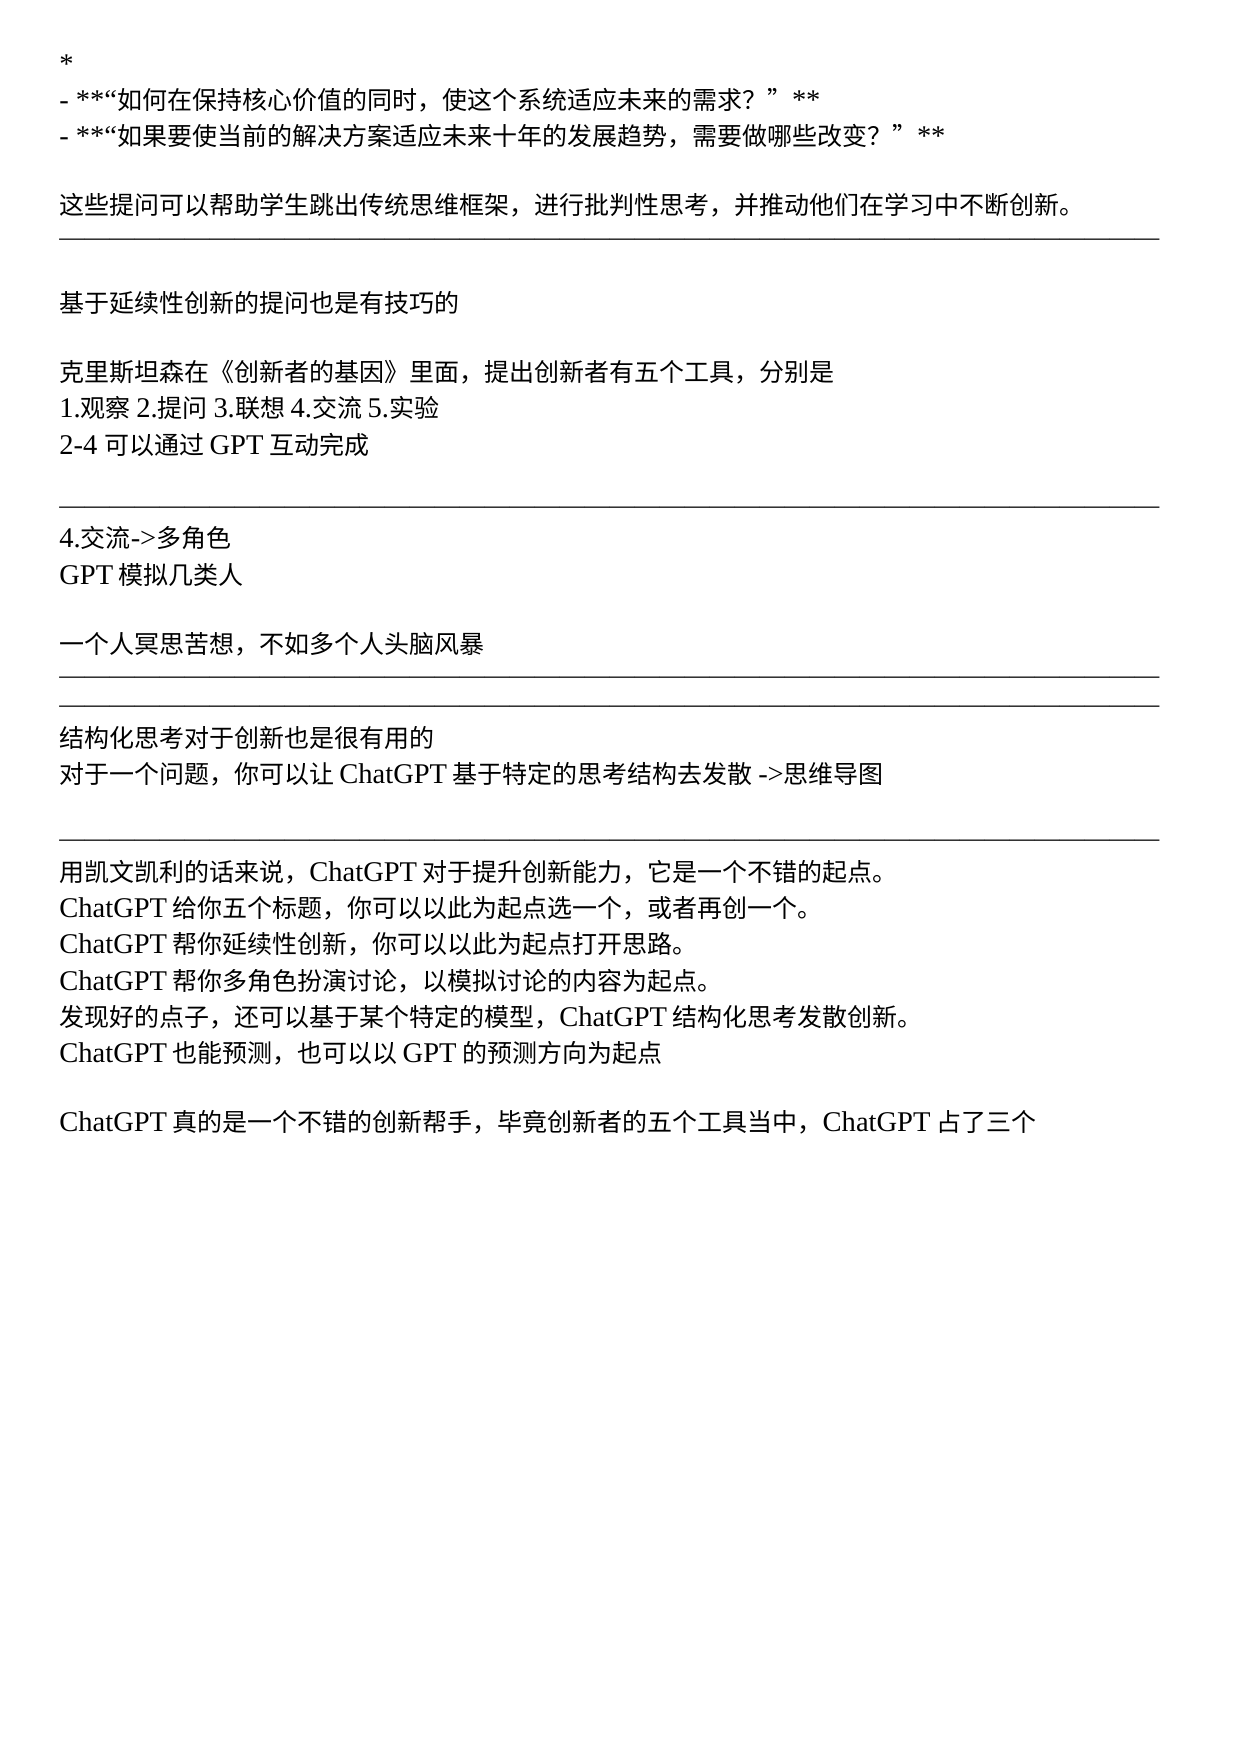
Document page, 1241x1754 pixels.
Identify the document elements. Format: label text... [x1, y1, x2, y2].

text ChatGPT帮你延续性创新，你可以以此为起点打开思路。 [59, 925, 1181, 961]
text GPT模拟几类人 [59, 555, 1181, 591]
text ChatGPT真的是一个不错的创新帮手，毕竟创新者的五个工具当中，ChatGPT占了三个 [59, 1103, 1181, 1139]
text - **“如何在保持核心价值的同时，使这个系统适应未来的需求？”** [59, 80, 1181, 116]
text - **“如果要使当前的解决方案适应未来十年的发展趋势，需要做哪些改变？”** [59, 116, 1181, 153]
text 2-4 可以通过GPT互动完成 [59, 425, 1181, 461]
text 基于延续性创新的提问也是有技巧的 [59, 283, 1181, 320]
text 克里斯坦森在《创新者的基因》里面，提出创新者有五个工具，分别是 [59, 353, 1181, 389]
text ChatGPT帮你多角色扮演讨论，以模拟讨论的内容为起点。 [59, 961, 1181, 997]
text * [59, 47, 1181, 80]
text ———————————————————————————————————————————— [59, 689, 1181, 718]
text 一个人冥思苦想，不如多个人头脑风暴 [59, 624, 1181, 661]
text 1.观察 2.提问 3.联想 4.交流 5.实验 [59, 389, 1181, 425]
text ———————————————————————————————————————————— [59, 823, 1181, 852]
text ———————————————————————————————————————————— [59, 661, 1181, 689]
text 4.交流->多角色 [59, 519, 1181, 555]
text ChatGPT给你五个标题，你可以以此为起点选一个，或者再创一个。 [59, 888, 1181, 925]
text ———————————————————————————————————————————— [59, 490, 1181, 519]
text 结构化思考对于创新也是很有用的 [59, 718, 1181, 754]
text ChatGPT也能预测，也可以以GPT的预测方向为起点 [59, 1033, 1181, 1070]
text 这些提问可以帮助学生跳出传统思维框架，进行批判性思考，并推动他们在学习中不断创新。 [59, 186, 1181, 222]
text ———————————————————————————————————————————— [59, 222, 1181, 251]
text 对于一个问题，你可以让ChatGPT基于特定的思考结构去发散 ->思维导图 [59, 754, 1181, 791]
text 用凯文凯利的话来说，ChatGPT对于提升创新能力，它是一个不错的起点。 [59, 852, 1181, 888]
text 发现好的点子，还可以基于某个特定的模型，ChatGPT结构化思考发散创新。 [59, 997, 1181, 1033]
